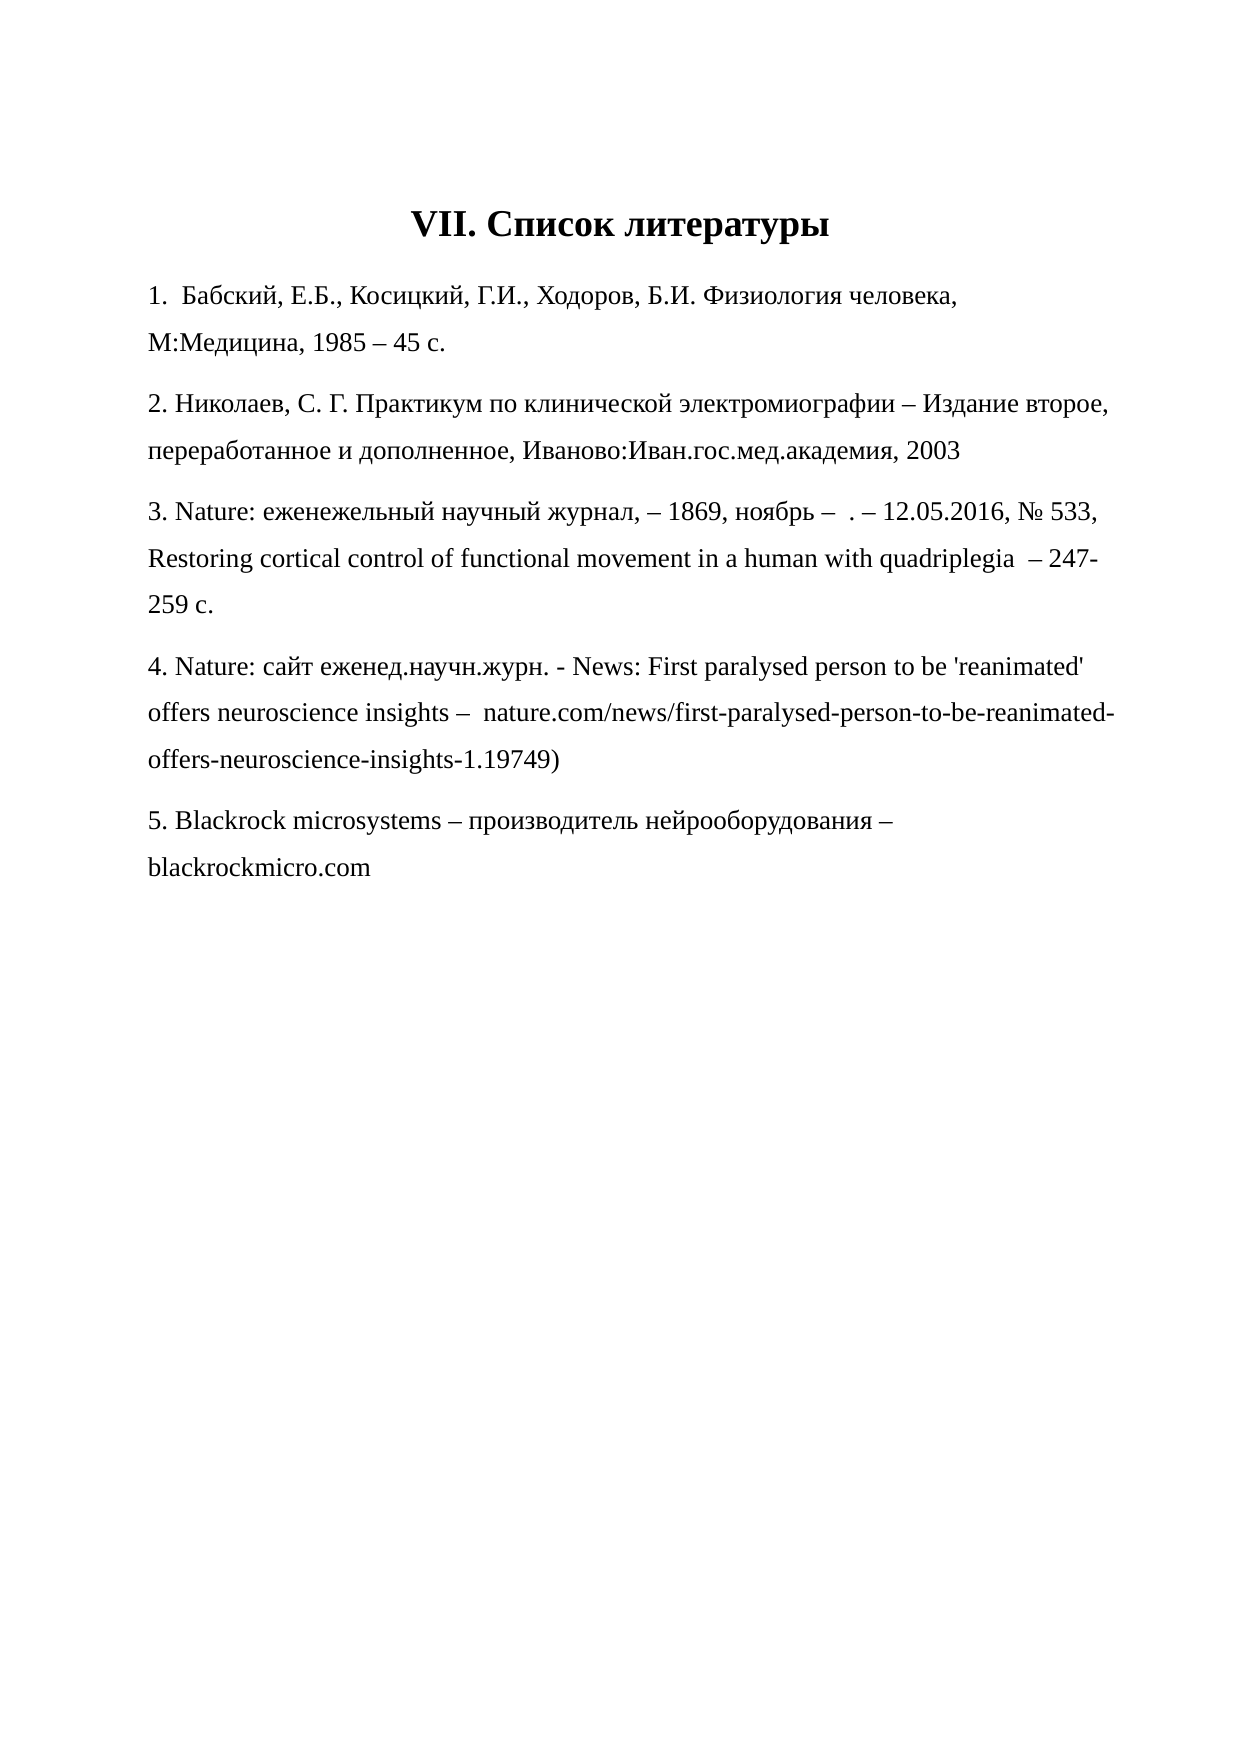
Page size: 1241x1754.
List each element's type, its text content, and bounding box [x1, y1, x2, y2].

text 5. Blackrock microsystems – производитель нейрооборудования – blackrockmicro.com [148, 804, 1122, 882]
text 1. Бабский, Е.Б., Косицкий, Г.И., Ходоров, Б.И. Физиология человека, М:Медицина, 1985 – 45 с. [148, 279, 1122, 357]
text 3. Nature: еженежельный научный журнал, – 1869, ноябрь – . – 12.05.2016, № 533, Restoring cortical control of functional movement in a human with quadriplegia – 247-259 с. [148, 495, 1122, 619]
text 2. Николаев, С. Г. Практикум по клинической электромиографии – Издание второе, переработанное и дополненное, Иваново:Иван.гос.мед.академия, 2003 [148, 387, 1122, 465]
text 4. Nature: сайт еженед.научн.журн. - News: First paralysed person to be 'reanimated' offers neuroscience insights – nature.com/news/first-paralysed-person-to-be-reanimated-offers-neuroscience-insights-1.19749) [148, 650, 1122, 774]
subtitle VII. Список литературы [118, 201, 1122, 245]
